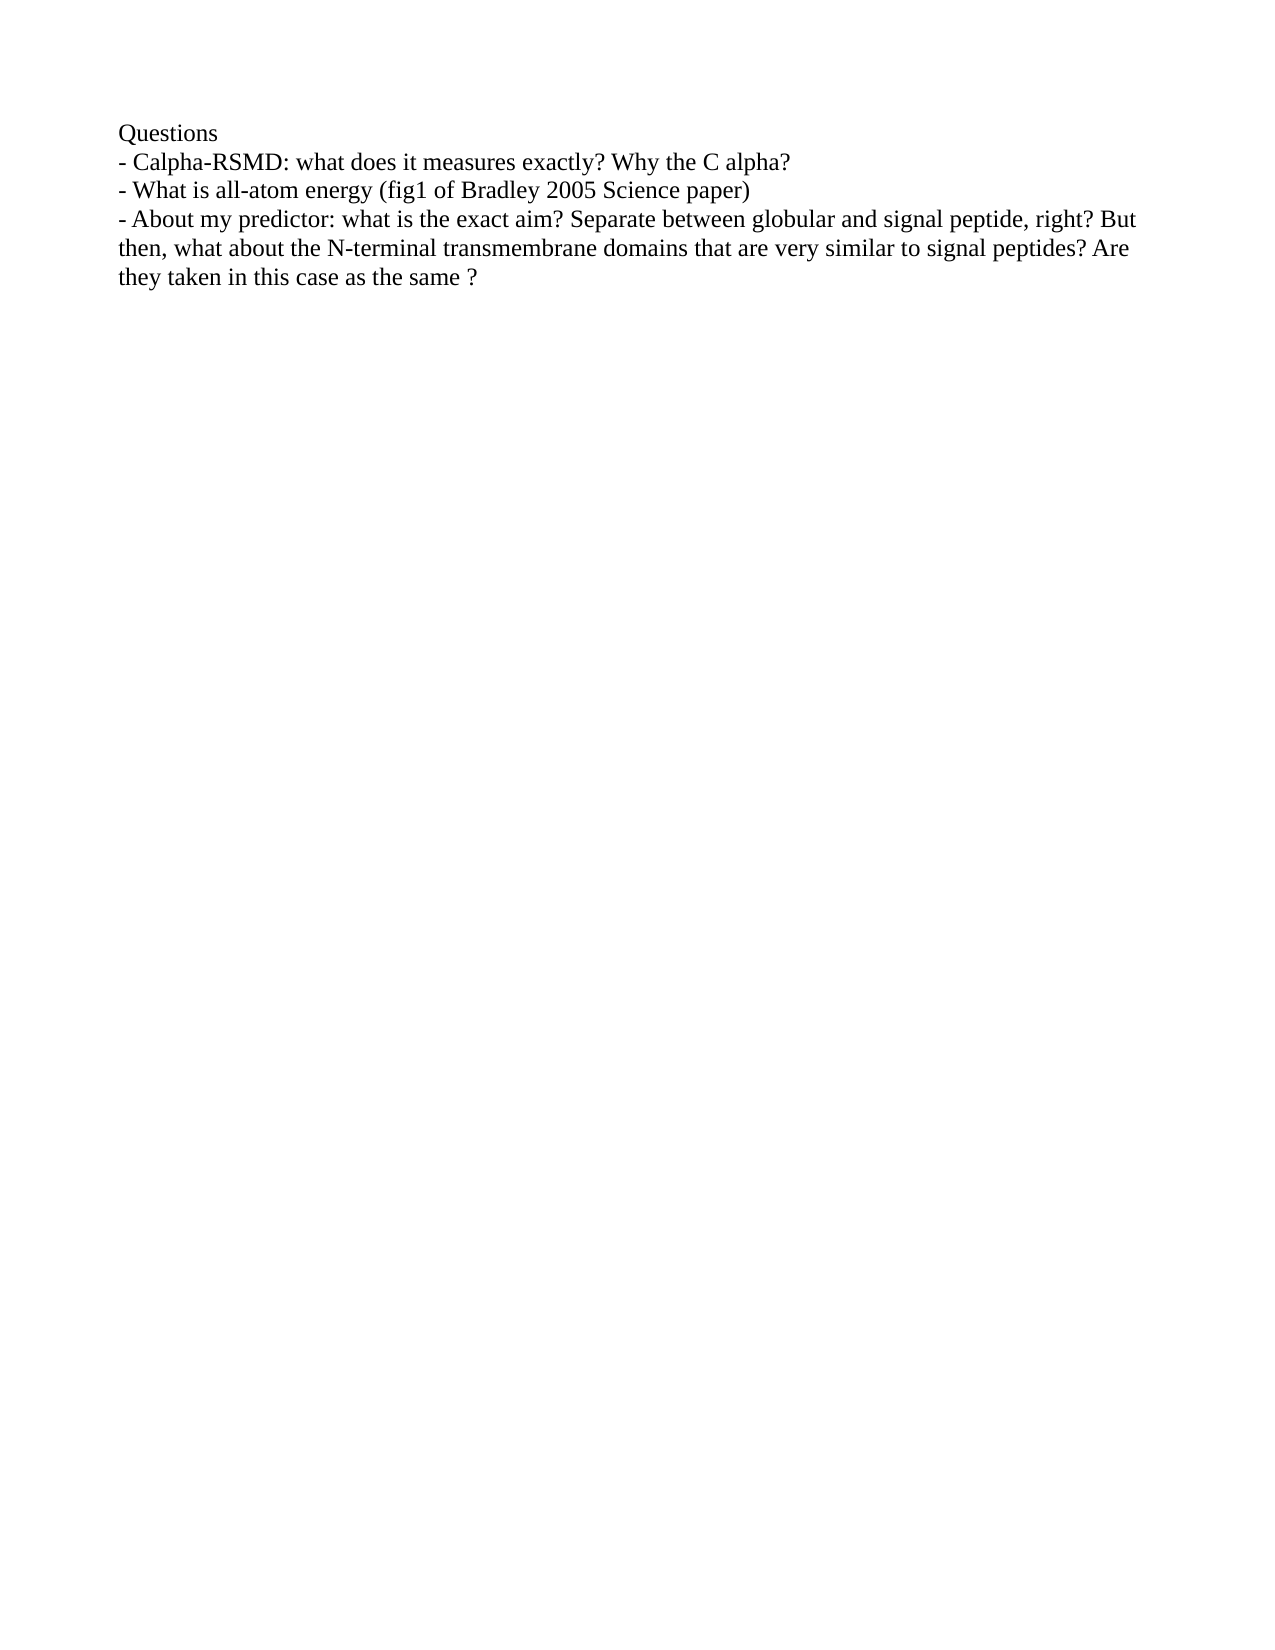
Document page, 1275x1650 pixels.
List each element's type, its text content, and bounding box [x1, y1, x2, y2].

text - Calpha-RSMD: what does it measures exactly? Why the C alpha? [118, 147, 1157, 176]
text - About my predictor: what is the exact aim? Separate between globular and signal peptide, right? But then, what about the N-terminal transmembrane domains that are very similar to signal peptides? Are they taken in this case as the same ? [118, 204, 1157, 291]
text Questions [118, 118, 1157, 147]
text - What is all-atom energy (fig1 of Bradley 2005 Science paper) [118, 176, 1157, 204]
